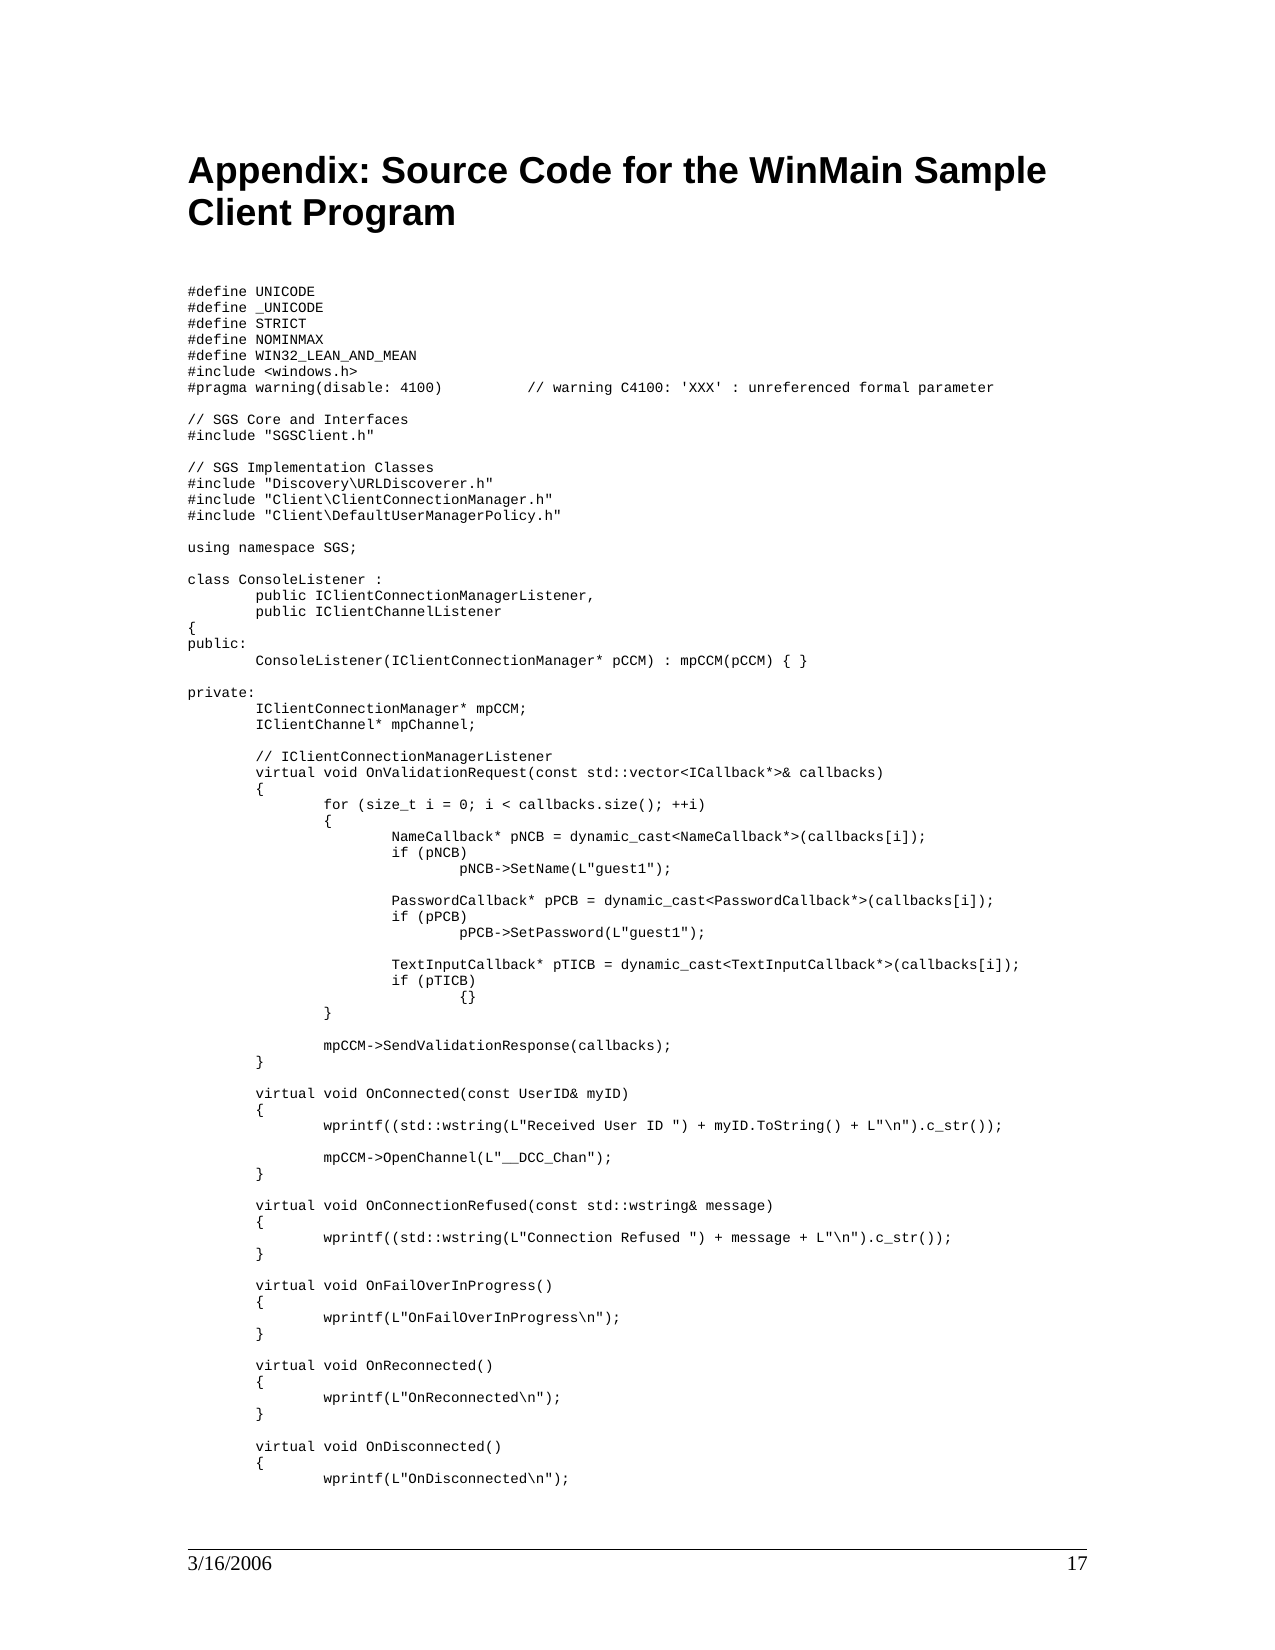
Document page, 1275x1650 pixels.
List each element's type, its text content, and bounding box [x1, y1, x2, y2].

text virtual void OnReconnected() [187, 1359, 1087, 1375]
text IClientChannel* mpChannel; [187, 717, 1087, 733]
text mpCCM->OpenChannel(L"__DCC_Chan"); [187, 1150, 1087, 1166]
text { [187, 813, 1087, 829]
text #pragma warning(disable: 4100) // warning C4100: 'XXX' : unreferenced formal parameter [187, 380, 1087, 396]
text if (pTICB) [187, 974, 1087, 990]
text mpCCM->SendValidationResponse(callbacks); [187, 1038, 1087, 1054]
text { [187, 781, 1087, 797]
text PasswordCallback* pPCB = dynamic_cast<PasswordCallback*>(callbacks[i]); [187, 894, 1087, 910]
text #include "SGSClient.h" [187, 428, 1087, 444]
text wprintf(L"OnReconnected\n"); [187, 1391, 1087, 1407]
text class ConsoleListener : [187, 573, 1087, 589]
text if (pPCB) [187, 910, 1087, 926]
text virtual void OnDisconnected() [187, 1439, 1087, 1455]
text virtual void OnValidationRequest(const std::vector<ICallback*>& callbacks) [187, 765, 1087, 781]
text wprintf((std::wstring(L"Received User ID ") + myID.ToString() + L"\n").c_str()); [187, 1118, 1087, 1134]
text #include "Discovery\URLDiscoverer.h" [187, 477, 1087, 493]
text #define STRICT [187, 316, 1087, 332]
text wprintf(L"OnDisconnected\n"); [187, 1471, 1087, 1487]
text // SGS Implementation Classes [187, 461, 1087, 477]
text { [187, 1375, 1087, 1391]
subtitle Appendix: Source Code for the WinMain Sample Client Program [187, 150, 1087, 234]
text pNCB->SetName(L"guest1"); [187, 862, 1087, 878]
text pPCB->SetPassword(L"guest1"); [187, 926, 1087, 942]
text #define _UNICODE [187, 300, 1087, 316]
text #define UNICODE [187, 284, 1087, 300]
text } [187, 1327, 1087, 1343]
text if (pNCB) [187, 846, 1087, 862]
text // IClientConnectionManagerListener [187, 749, 1087, 765]
text } [187, 1247, 1087, 1263]
text { [187, 1295, 1087, 1311]
text virtual void OnConnectionRefused(const std::wstring& message) [187, 1198, 1087, 1214]
text ConsoleListener(IClientConnectionManager* pCCM) : mpCCM(pCCM) { } [187, 653, 1087, 669]
text virtual void OnConnected(const UserID& myID) [187, 1086, 1087, 1102]
text wprintf(L"OnFailOverInProgress\n"); [187, 1311, 1087, 1327]
text #include "Client\ClientConnectionManager.h" [187, 493, 1087, 509]
text #include <windows.h> [187, 364, 1087, 380]
text } [187, 1054, 1087, 1070]
text wprintf((std::wstring(L"Connection Refused ") + message + L"\n").c_str()); [187, 1231, 1087, 1247]
text using namespace SGS; [187, 541, 1087, 557]
text NameCallback* pNCB = dynamic_cast<NameCallback*>(callbacks[i]); [187, 829, 1087, 846]
text { [187, 1455, 1087, 1471]
text public IClientChannelListener [187, 605, 1087, 621]
text { [187, 1102, 1087, 1118]
text public IClientConnectionManagerListener, [187, 589, 1087, 605]
text #define WIN32_LEAN_AND_MEAN [187, 348, 1087, 364]
text virtual void OnFailOverInProgress() [187, 1279, 1087, 1295]
text TextInputCallback* pTICB = dynamic_cast<TextInputCallback*>(callbacks[i]); [187, 958, 1087, 974]
text for (size_t i = 0; i < callbacks.size(); ++i) [187, 797, 1087, 813]
text private: [187, 685, 1087, 701]
text // SGS Core and Interfaces [187, 412, 1087, 428]
text } [187, 1166, 1087, 1182]
text } [187, 1006, 1087, 1022]
text #include "Client\DefaultUserManagerPolicy.h" [187, 509, 1087, 525]
text IClientConnectionManager* mpCCM; [187, 701, 1087, 717]
text public: [187, 637, 1087, 653]
text {} [187, 990, 1087, 1006]
text } [187, 1407, 1087, 1423]
text { [187, 1214, 1087, 1231]
text #define NOMINMAX [187, 332, 1087, 348]
text { [187, 621, 1087, 637]
